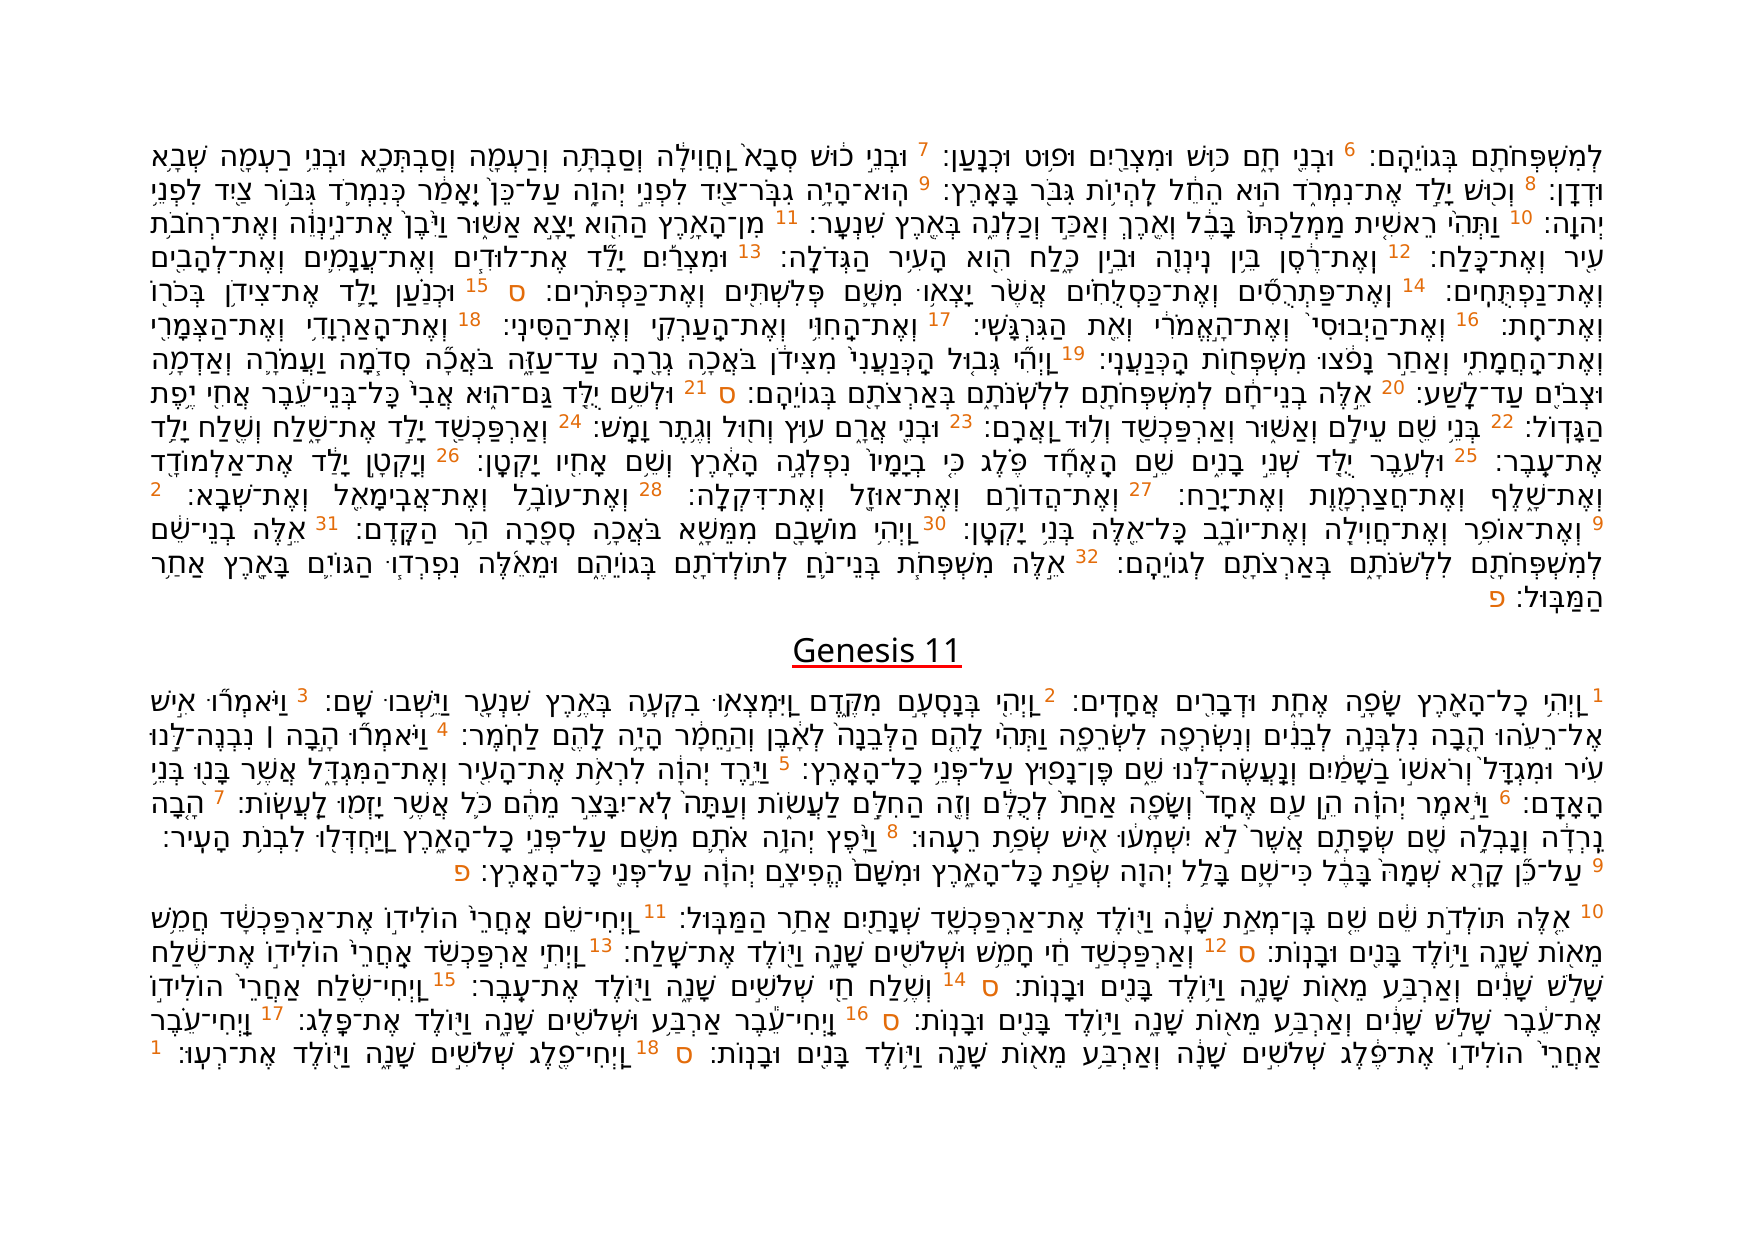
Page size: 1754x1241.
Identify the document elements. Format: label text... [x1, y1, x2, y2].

text Genesis 11 [150, 627, 1604, 672]
text 1 וֽ͏ַיְהִ֥י כָל־הָאָ֖רֶץ שָׂפָ֣ה אֶחָ֑ת וּדְבָרִ֖ים אֲחָדִֽים׃ 2 וֽ͏ַיְהִ֖י בְּנָסְעָ֣ם מִקֶּ֑דֶם וֽ͏ַיִּמְצְא֥וּ בִקְעָ֛ה בְּאֶ֥רֶץ שִׁנְעָ֖ר וַיֵּ֥שְׁבוּ שָֽׁם׃ ‬‬‬3 וַיֹּאמְר֞וּ אִ֣ישׁ אֶל־רֵעֵ֗הוּ הָ֚בָה נִלְבְּנָ֣ה לְבֵנִ֔ים וְנִשְׂרְפָ֖ה לִשְׂרֵפָ֑ה וַתְּהִ֨י לָהֶ֤ם הַלְּבֵנָה֙ לְאָ֔בֶן וְהַ֣חֵמָ֔ר הָיָ֥ה לָהֶ֖ם לַחֹֽמֶר׃ ‬‬‬4 וַיֹּאמְר֞וּ הָ֣בָה ׀ נִבְנֶה־לָּ֣נוּ עִ֗יר וּמִגְדָּל֙ וְרֹאשׁ֣וֹ בַשָּׁמַ֔יִם וְנַֽעֲשֶׂה־לָּ֖נוּ שֵׁ֑ם פֶּן־נָפ֖וּץ עַל־פְּנֵ֥י כָל־הָאָֽרֶץ׃ ‬‬‬5 וַיֵּ֣רֶד יְהוָ֔ה לִרְאֹ֥ת אֶת־הָעִ֖יר וְאֶת־הַמִּגְדָּ֑ל אֲשֶׁ֥ר בָּנ֖וּ בְּנֵ֥י הָאָדָֽם׃ ‬‬‬6 וַיֹּ֣אמֶר יְהוָ֗ה הֵ֣ן עַ֤ם אֶחָד֙ וְשָׂפָ֤ה אַחַת֙ לְכֻלָּ֔ם וְזֶ֖ה הַחִלָּ֣ם לַעֲשׂ֑וֹת וְעַתָּה֙ לֹֽא־יִבָּצֵ֣ר מֵהֶ֔ם כֹּ֛ל אֲשֶׁ֥ר יָזְמ֖וּ לֽ͏ַעֲשֽׂוֹת׃ ‬‬‬7 הָ֚בָה נֽ͏ֵרְדָ֔ה וְנָבְלָ֥ה שָׁ֖ם שְׂפָתָ֑ם אֲשֶׁר֙ לֹ֣א יִשְׁמְע֔וּ אִ֖ישׁ שְׂפַ֥ת רֵעֵֽהוּ׃ ‬‬‬8 וַיָּ֨פֶץ יְהוָ֥ה אֹתָ֛ם מִשָּׁ֖ם עַל־פְּנֵ֣י כָל־הָאָ֑רֶץ וֽ͏ַיַּחְדְּל֖וּ לִבְנֹ֥ת הָעִֽיר׃ ‬‬‬9 עַל־כֵּ֞ן קָרָ֤א שְׁמָהּ֙ בָּבֶ֔ל כִּי־שָׁ֛ם בָּלַ֥ל יְהוָ֖ה שְׂפַ֣ת כָּל־הָאָ֑רֶץ וּמִשָּׁם֙ הֱפִיצָ֣ם יְהוָ֔ה עַל־פְּנֵ֖י כָּל־הָאָֽרֶץ׃ פ ‬‬‬‬‬‬‬‬‬‬‬ [150, 685, 1604, 888]
text 1 וְאֵ֙לֶּה֙ תּוֹלְדֹ֣ת בְּנֵי־נֹ֔חַ שֵׁ֖ם חָ֣ם וָיָ֑פֶת וַיִּוָּלְד֥וּ לָהֶ֛ם בָּנִ֖ים אַחַ֥ר הַמַּבּֽוּל׃ 2 בְּנֵ֣י יֶ֔פֶת גֹּ֣מֶר וּמָג֔וֹג וּמָדַ֖י וְיָוָ֣ן וְתֻבָ֑ל וּמֶ֖שֶׁךְ וְתִירָֽס׃ ‬‬‬3 וּבְנֵ֖י גֹּ֑מֶר אַשְׁכֲּנַ֥ז וְרִיפַ֖ת וְתֹגַרְמָֽה׃ ‬‬‬4 וּבְנֵ֥י יָוָ֖ן אֱלִישָׁ֣ה וְתַרְשִׁ֑ישׁ כִּתִּ֖ים וְדֹדָנִֽים׃ ‬‬‬5 מֵ֠אֵלֶּה נִפְרְד֞וּ אִיֵּ֤י הַגּוֹיִם֙ בְּאַרְצֹתָ֔ם אִ֖ישׁ לִלְשֹׁנ֑וֹ לְמִשְׁפְּחֹתָ֖ם בְּגוֹיֵהֶֽם׃ ‬‬‬6 וּבְנֵ֖י חָ֑ם כּ֥וּשׁ וּמִצְרַ֖יִם וּפ֥וּט וּכְנָֽעַן׃ ‬‬‬7 וּבְנֵ֣י כ֔וּשׁ סְבָא֙ וֽ͏ַחֲוִילָ֔ה וְסַבְתָּ֥ה וְרַעְמָ֖ה וְסַבְתְּכָ֑א וּבְנֵ֥י רַעְמָ֖ה שְׁבָ֥א וּדְדָֽן׃ ‬‬‬8 וְכ֖וּשׁ יָלַ֣ד אֶת־נִמְרֹ֑ד ה֣וּא הֵחֵ֔ל לֽ͏ִהְי֥וֹת גִּבֹּ֖ר בָּאָֽרֶץ׃ ‬‬‬9 הֽוּא־הָיָ֥ה גִבֹּֽר־צַ֖יִד לִפְנֵ֣י יְהוָ֑ה עַל־כֵּן֙ יֵֽאָמַ֔ר כְּנִמְרֹ֛ד גִּבּ֥וֹר צַ֖יִד לִפְנֵ֥י יְהוָֽה׃ ‬‬‬10 וַתְּהִ֨י רֵאשִׁ֤ית מַמְלַכְתּוֹ֙ בָּבֶ֔ל וְאֶ֖רֶךְ וְאַכַּ֣ד וְכַלְנֵ֑ה בְּאֶ֖רֶץ שִׁנְעָֽר׃ ‬‬‬11 מִן־הָאָ֥רֶץ הַהִ֖וא יָצָ֣א אַשּׁ֑וּר וַיִּ֙בֶן֙ אֶת־נִ֣ינְוֵ֔ה וְאֶת־רְחֹבֹ֥ת עִ֖יר וְאֶת־כָּֽלַח׃ ‬‬‬12 וְֽאֶת־רֶ֔סֶן בֵּ֥ין נִֽינְוֵ֖ה וּבֵ֣ין כָּ֑לַח הִ֖וא הָעִ֥יר הַגְּדֹלָֽה׃ ‬‬‬13 וּמִצְרַ֡יִם יָלַ֞ד אֶת־לוּדִ֧ים וְאֶת־עֲנָמִ֛ים וְאֶת־לְהָבִ֖ים וְאֶת־נַפְתֻּחִֽים׃ ‬‬‬14 וְֽאֶת־פַּתְרֻסִ֞ים וְאֶת־כַּסְלֻחִ֗ים אֲשֶׁ֨ר יָצְא֥וּ מִשָּׁ֛ם פְּלִשְׁתִּ֖ים וְאֶת־כַּפְתֹּרִֽים׃ ס ‬‬‬15 וּכְנַ֗עַן יָלַ֛ד אֶת־צִידֹ֥ן בְּכֹר֖וֹ וְאֶת־חֵֽת׃ ‬‬‬16 וְאֶת־הַיְבוּסִי֙ וְאֶת־הָ֣אֱמֹרִ֔י וְאֵ֖ת הַגִּרְגָּשִֽׁי׃ ‬‬‬17 וְאֶת־הֽ͏ַחִוִּ֥י וְאֶת־הֽ͏ַעַרְקִ֖י וְאֶת־הַסִּינִֽי׃ ‬‬‬18 וְאֶת־הֽ͏ָאַרְוָדִ֥י וְאֶת־הַצְּמָרִ֖י וְאֶת־הֽ͏ַחֲמָתִ֑י וְאַחַ֣ר נָפֹ֔צוּ מִשְׁפְּח֖וֹת הֽ͏ַכְּנַעֲנִֽי׃ ‬‬‬19 וֽ͏ַיְהִ֞י גְּב֤וּל הֽ͏ַכְּנַעֲנִי֙ מִצִּידֹ֔ן בֹּאֲכָ֥ה גְרָ֖רָה עַד־עַזָּ֑ה בֹּאֲכָ֞ה סְדֹ֧מָה וַעֲמֹרָ֛ה וְאַדְמָ֥ה וּצְבֹיִ֖ם עַד־לָֽשַׁע׃ ‬‬‬20 אֵ֣לֶּה בְנֵי־חָ֔ם לְמִשְׁפְּחֹתָ֖ם לִלְשֹֽׁנֹתָ֑ם בְּאַרְצֹתָ֖ם בְּגוֹיֵהֶֽם׃ ס ‬‬‬21 וּלְשֵׁ֥ם יֻלַּ֖ד גַּם־ה֑וּא אֲבִי֙ כָּל־בְּנֵי־עֵ֔בֶר אֲחִ֖י יֶ֥פֶת הַגָּדֽוֹל׃ ‬‬‬22 בְּנֵ֥י שֵׁ֖ם עֵילָ֣ם וְאַשּׁ֑וּר וְאַרְפַּכְשַׁ֖ד וְל֥וּד וֽ͏ַאֲרָֽם׃ ‬‬‬23 וּבְנֵ֖י אֲרָ֑ם ע֥וּץ וְח֖וּל וְגֶ֥תֶר וָמַֽשׁ׃ ‬‬‬24 וְאַרְפַּכְשַׁ֖ד יָלַ֣ד אֶת־שָׁ֑לַח וְשֶׁ֖לַח יָלַ֥ד אֶת־עֵֽבֶר׃ ‬‬‬25 וּלְעֵ֥בֶר יֻלַּ֖ד שְׁנֵ֣י בָנִ֑ים שֵׁ֣ם הֽ͏ָאֶחָ֞ד פֶּ֗לֶג כִּ֤י בְיָמָיו֙ נִפְלְגָ֣ה הָאָ֔רֶץ וְשֵׁ֥ם אָחִ֖יו יָקְטָֽן׃ ‬‬‬26 וְיָקְטָ֣ן יָלַ֔ד אֶת־אַלְמוֹדָ֖ד וְאֶת־שָׁ֑לֶף וְאֶת־חֲצַרְמָ֖וֶת וְאֶת־יָֽרַח׃ ‬‬‬27 וְאֶת־הֲדוֹרָ֥ם וְאֶת־אוּזָ֖ל וְאֶת־דִּקְלָֽה׃ ‬‬‬28 וְאֶת־עוֹבָ֥ל וְאֶת־אֲבִֽימָאֵ֖ל וְאֶת־שְׁבָֽא׃ ‬‬‬29 וְאֶת־אוֹפִ֥ר וְאֶת־חֲוִילָ֖ה וְאֶת־יוֹבָ֑ב כָּל־אֵ֖לֶּה בְּנֵ֥י יָקְטָֽן׃ ‬‬‬30 וֽ͏ַיְהִ֥י מוֹשָׁבָ֖ם מִמֵּשָׁ֑א בֹּאֲכָ֥ה סְפָ֖רָה הַ֥ר הַקֶּֽדֶם׃ ‬‬‬31 אֵ֣לֶּה בְנֵי־שֵׁ֔ם לְמִשְׁפְּחֹתָ֖ם לִלְשֹׁנֹתָ֑ם בְּאַרְצֹתָ֖ם לְגוֹיֵהֶֽם׃ ‬‬‬32 אֵ֣לֶּה מִשְׁפְּחֹ֧ת בְּנֵי־נֹ֛חַ לְתוֹלְדֹתָ֖ם בְּגוֹיֵהֶ֑ם וּמֵאֵ֜לֶּה נִפְרְד֧וּ הַגּוֹיִ֛ם בָּאָ֖רֶץ אַחַ֥ר הַמַּבּֽוּל׃ פ ‬‬‬‬‬‬‬‬‬‬‬‬‬‬‬‬‬‬‬‬‬‬‬‬‬‬‬‬‬‬‬‬‬‬ [150, 139, 1604, 614]
text 10 אֵ֚לֶּה תּוֹלְדֹ֣ת שֵׁ֔ם שֵׁ֚ם בֶּן־מְאַ֣ת שָׁנָ֔ה וַיּ֖וֹלֶד אֶת־אַרְפַּכְשָׁ֑ד שְׁנָתַ֖יִם אַחַ֥ר הַמַּבּֽוּל׃ ‬‬‬11 וֽ͏ַיְחִי־שֵׁ֗ם אֽ͏ַחֲרֵי֙ הוֹלִיד֣וֹ אֶת־אַרְפַּכְשָׁ֔ד חֲמֵ֥שׁ מֵא֖וֹת שָׁנָ֑ה וַיּ֥וֹלֶד בָּנִ֖ים וּבָנֽוֹת׃ ס ‬‬‬12 וְאַרְפַּכְשַׁ֣ד חַ֔י חָמֵ֥שׁ וּשְׁלֹשִׁ֖ים שָׁנָ֑ה וַיּ֖וֹלֶד אֶת־שָֽׁלַח׃ ‬‬‬13 וֽ͏ַיְחִ֣י אַרְפַּכְשַׁ֗ד אֽ͏ַחֲרֵי֙ הוֹלִיד֣וֹ אֶת־שֶׁ֔לַח שָׁלֹ֣שׁ שָׁנִ֔ים וְאַרְבַּ֥ע מֵא֖וֹת שָׁנָ֑ה וַיּ֥וֹלֶד בָּנִ֖ים וּבָנֽוֹת׃ ס ‬‬‬14 וְשֶׁ֥לַח חַ֖י שְׁלֹשִׁ֣ים שָׁנָ֑ה וַיּ֖וֹלֶד אֶת־עֵֽבֶר׃ ‬‬‬15 וֽ͏ַיְחִי־שֶׁ֗לַח אַחֲרֵי֙ הוֹלִיד֣וֹ אֶת־עֵ֔בֶר שָׁלֹ֣שׁ שָׁנִ֔ים וְאַרְבַּ֥ע מֵא֖וֹת שָׁנָ֑ה וַיּ֥וֹלֶד בָּנִ֖ים וּבָנֽוֹת׃ ס ‬‬‬16 וַֽיְחִי־עֵ֕בֶר אַרְבַּ֥ע וּשְׁלֹשִׁ֖ים שָׁנָ֑ה וַיּ֖וֹלֶד אֶת־פָּֽלֶג׃ ‬‬‬17 וַֽיְחִי־עֵ֗בֶר אַחֲרֵי֙ הוֹלִיד֣וֹ אֶת־פֶּ֔לֶג שְׁלֹשִׁ֣ים שָׁנָ֔ה וְאַרְבַּ֥ע מֵא֖וֹת שָׁנָ֑ה וַיּ֥וֹלֶד בָּנִ֖ים וּבָנֽוֹת׃ ס ‬‬‬18 וֽ͏ַיְחִי־פֶ֖לֶג שְׁלֹשִׁ֣ים שָׁנָ֑ה וַיּ֖וֹלֶד אֶת־רְעֽוּ׃ ‬‬‬19 וֽ͏ַיְחִי־פֶ֗לֶג אַחֲרֵי֙ הוֹלִיד֣וֹ אֶת־רְע֔וּ תֵּ֥שַׁע שָׁנִ֖ים וּמָאתַ֣יִם שָׁנָ֑ה וַיּ֥וֹלֶד בָּנִ֖ים וּבָנֽוֹת׃ ס ‬‬‬20 וַיְחִ֣י רְע֔וּ שְׁתַּ֥יִם וּשְׁלֹשִׁ֖ים שָׁנָ֑ה וַיּ֖וֹלֶד אֶת־שְׂרֽוּג׃ ‬‬‬21 וַיְחִ֣י רְע֗וּ אַחֲרֵי֙ הוֹלִיד֣וֹ אֶת־שְׂר֔וּג שֶׁ֥בַע שָׁנִ֖ים וּמָאתַ֣יִם שָׁנָ֑ה וַיּ֥וֹלֶד בָּנִ֖ים וּבָנֽוֹת׃ ס ‬‬‬22 וַיְחִ֥י שְׂר֖וּג שְׁלֹשִׁ֣ים שָׁנָ֑ה וַיּ֖וֹלֶד אֶת־נָחֽוֹר׃ ‬‬‬23 וַיְחִ֣י שְׂר֗וּג אַחֲרֵ֛י הוֹלִיד֥וֹ אֶת־נָח֖וֹר מָאתַ֣יִם שָׁנָ֑ה וַיּ֥וֹלֶד בָּנִ֖ים וּבָנֽוֹת׃ ס ‬‬‬24 וַיְחִ֣י נָח֔וֹר תֵּ֥שַׁע וְעֶשְׂרִ֖ים שָׁנָ֑ה וַיּ֖וֹלֶד אֶת־תָּֽרַח׃ ‬‬‬25 וַיְחִ֣י נָח֗וֹר אַחֲרֵי֙ הוֹלִיד֣וֹ אֶת־תֶּ֔רַח תְּשַֽׁע־עֶשְׂרֵ֥ה שָׁנָ֖ה וּמְאַ֣ת שָׁנָ֑ה וַיּ֥וֹלֶד בָּנִ֖ים וּבָנֽוֹת׃ ס ‬‬‬26 וֽ͏ַיְחִי־תֶ֖רַח שִׁבְעִ֣ים שָׁנָ֑ה וַיּ֙וֹלֶד֙ אֶת־אַבְרָ֔ם אֶת־נָח֖וֹר וְאֶת־הָרָֽן׃ ‬‬‬27 וְאֵ֙לֶּה֙ תּוֹלְדֹ֣ת תֶּ֔רַח תֶּ֚רַח הוֹלִ֣יד אֶת־אַבְרָ֔ם אֶת־נָח֖וֹר וְאֶת־הָרָ֑ן וְהָרָ֖ן הוֹלִ֥יד אֶת־לֽוֹט׃ ‬‬‬28 וַיָּ֣מָת הָרָ֔ן עַל־פְּנֵ֖י תֶּ֣רַח אָבִ֑יו בְּאֶ֥רֶץ מוֹלַדְתּ֖וֹ בְּא֥וּר כַּשְׂדִּֽים׃ ‬‬‬29 וַיִּקַּ֨ח אַבְרָ֧ם וְנָח֛וֹר לָהֶ֖ם נָשִׁ֑ים שֵׁ֤ם אֵֽשֶׁת־אַבְרָם֙ שָׂרָ֔י וְשֵׁ֤ם אֵֽשֶׁת־נָחוֹר֙ מִלְכָּ֔ה בַּת־הָרָ֥ן אֲבִֽי־מִלְכָּ֖ה וֽ͏ַאֲבִ֥י יִסְכָּֽה׃ ‬‬‬30 וַתְּהִ֥י שָׂרַ֖י עֲקָרָ֑ה אֵ֥ין לָ֖הּ וָלָֽד׃ ‬‬‬31 וַיִּקַּ֨ח תֶּ֜רַח אֶת־אַבְרָ֣ם בְּנ֗וֹ וְאֶת־ל֤וֹט בֶּן־הָרָן֙ בֶּן־בְּנ֔וֹ וְאֵת֙ שָׂרַ֣י כַּלָּת֔וֹ אֵ֖שֶׁת אַבְרָ֣ם בְּנ֑וֹ וַיֵּצְא֨וּ אִתָּ֜ם מֵא֣וּר כַּשְׂדִּ֗ים לָלֶ֙כֶת֙ אַ֣רְצָה כְּנַ֔עַן וַיָּבֹ֥אוּ עַד־חָרָ֖ן וַיֵּ֥שְׁבוּ שָֽׁם׃ ‬‬‬32 וַיִּהְי֣וּ יְמֵי־תֶ֔רַח חָמֵ֥שׁ שָׁנִ֖ים וּמָאתַ֣יִם שָׁנָ֑ה וַיָּ֥מָת תֶּ֖רַח בְּחָרָֽן׃ ס ‬‬‬‬‬‬‬‬‬‬‬‬‬‬‬‬‬‬‬‬‬‬‬‬‬‬ [150, 901, 1604, 1071]
